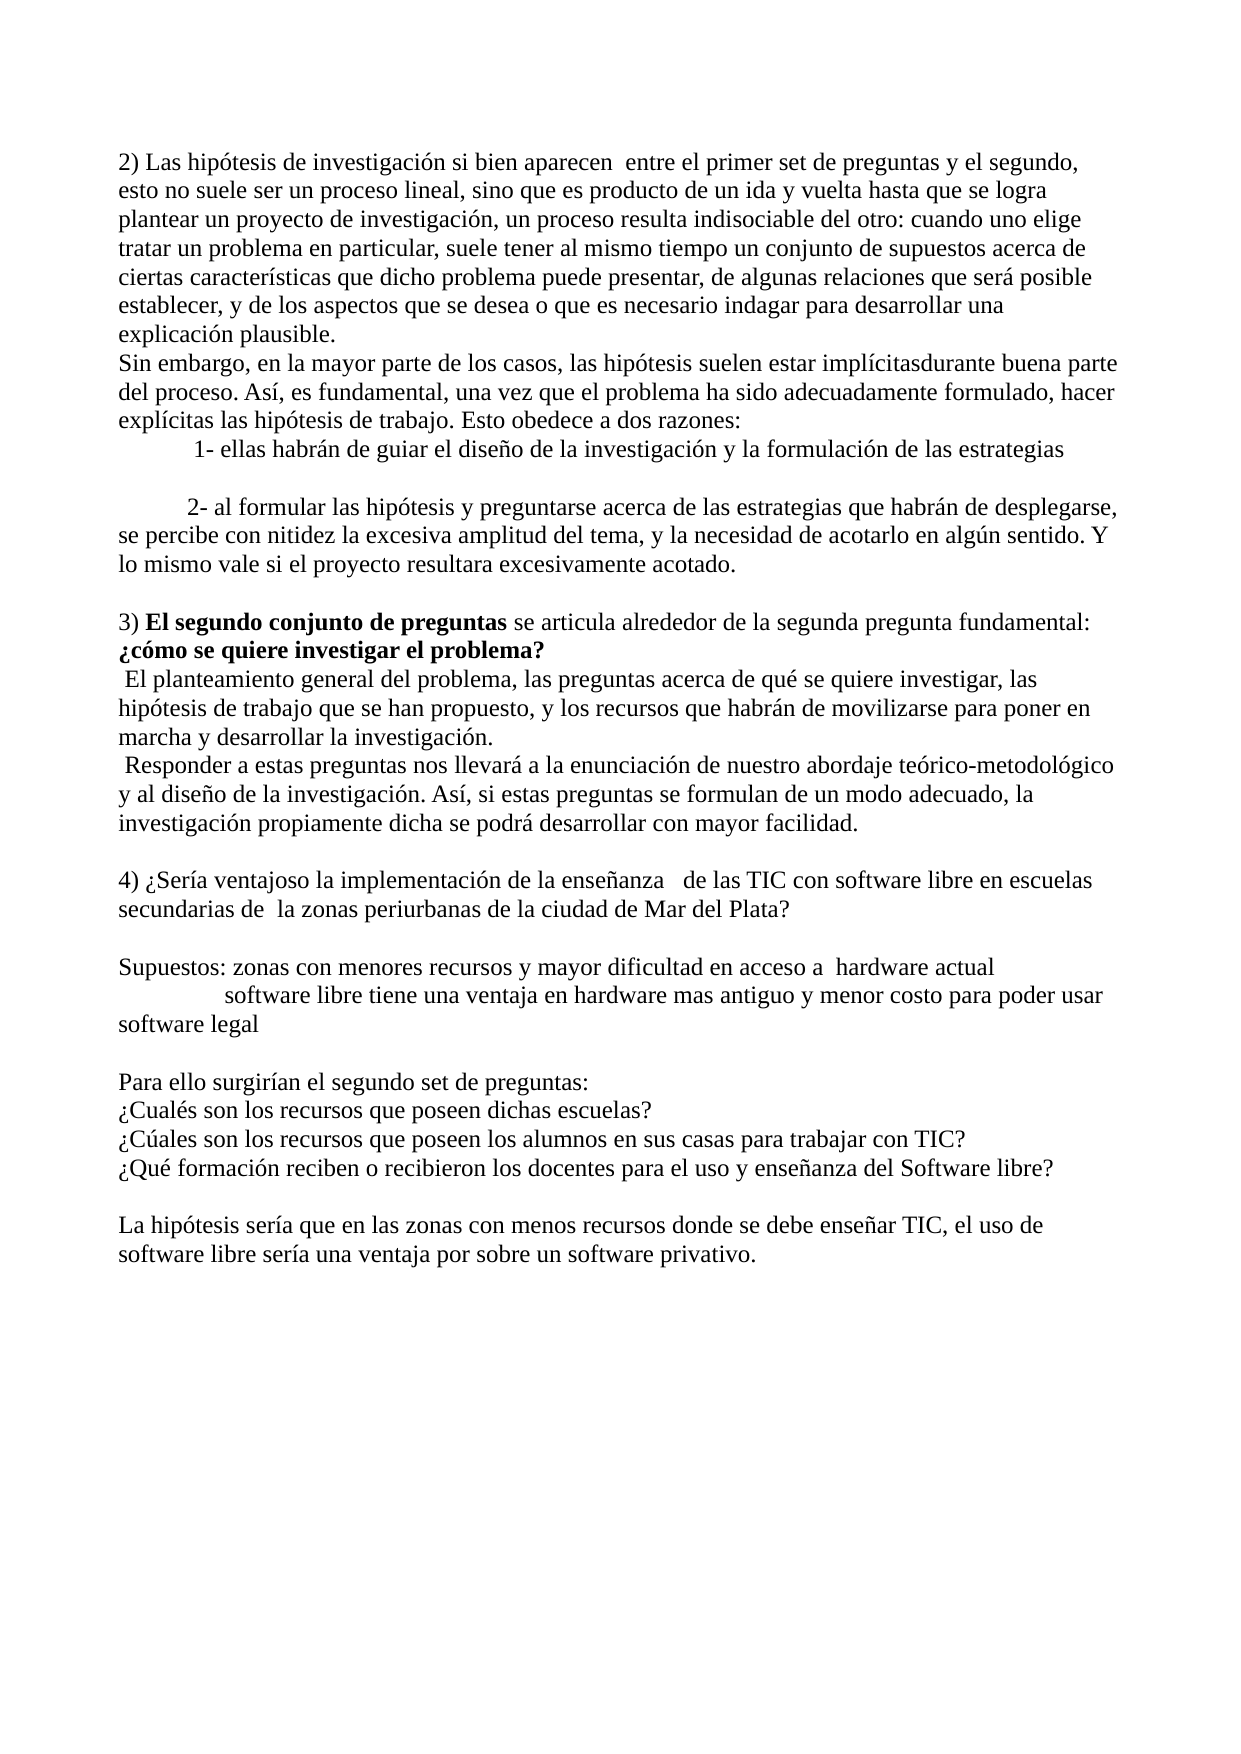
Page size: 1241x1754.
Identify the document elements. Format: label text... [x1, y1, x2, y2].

text 3) El segundo conjunto de preguntas se articula alrededor de la segunda pregunta fundamental: ¿cómo se quiere investigar el problema? [118, 607, 1122, 664]
text software libre tiene una ventaja en hardware mas antiguo y menor costo para poder usar software legal [118, 981, 1122, 1038]
text ¿Cúales son los recursos que poseen los alumnos en sus casas para trabajar con TIC? [118, 1124, 1122, 1153]
text 4) ¿Sería ventajoso la implementación de la enseñanza de las TIC con software libre en escuelas secundarias de la zonas periurbanas de la ciudad de Mar del Plata? [118, 866, 1122, 923]
text ¿Qué formación reciben o recibieron los docentes para el uso y enseñanza del Software libre? [118, 1153, 1122, 1182]
text El planteamiento general del problema, las preguntas acerca de qué se quiere investigar, las hipótesis de trabajo que se han propuesto, y los recursos que habrán de movilizarse para poner en marcha y desarrollar la investigación. [118, 664, 1122, 751]
text 2- al formular las hipótesis y preguntarse acerca de las estrategias que habrán de desplegarse, se percibe con nitidez la excesiva amplitud del tema, y la necesidad de acotarlo en algún sentido. Y lo mismo vale si el proyecto resultara excesivamente acotado. [118, 492, 1122, 578]
text La hipótesis sería que en las zonas con menos recursos donde se debe enseñar TIC, el uso de software libre sería una ventaja por sobre un software privativo. [118, 1211, 1122, 1268]
text Sin embargo, en la mayor parte de los casos, las hipótesis suelen estar implícitasdurante buena parte del proceso. Así, es fundamental, una vez que el problema ha sido adecuadamente formulado, hacer explícitas las hipótesis de trabajo. Esto obedece a dos razones: [118, 348, 1122, 434]
text 1- ellas habrán de guiar el diseño de la investigación y la formulación de las estrategias [118, 434, 1122, 463]
text Supuestos: zonas con menores recursos y mayor dificultad en acceso a hardware actual [118, 952, 1122, 981]
text Para ello surgirían el segundo set de preguntas: [118, 1067, 1122, 1096]
text ¿Cualés son los recursos que poseen dichas escuelas? [118, 1096, 1122, 1124]
text Responder a estas preguntas nos llevará a la enunciación de nuestro abordaje teórico-metodológico y al diseño de la investigación. Así, si estas preguntas se formulan de un modo adecuado, la investigación propiamente dicha se podrá desarrollar con mayor facilidad. [118, 751, 1122, 837]
text 2) Las hipótesis de investigación si bien aparecen entre el primer set de preguntas y el segundo, esto no suele ser un proceso lineal, sino que es producto de un ida y vuelta hasta que se logra plantear un proyecto de investigación, un proceso resulta indisociable del otro: cuando uno elige tratar un problema en particular, suele tener al mismo tiempo un conjunto de supuestos acerca de ciertas características que dicho problema puede presentar, de algunas relaciones que será posible establecer, y de los aspectos que se desea o que es necesario indagar para desarrollar una explicación plausible. [118, 147, 1122, 348]
